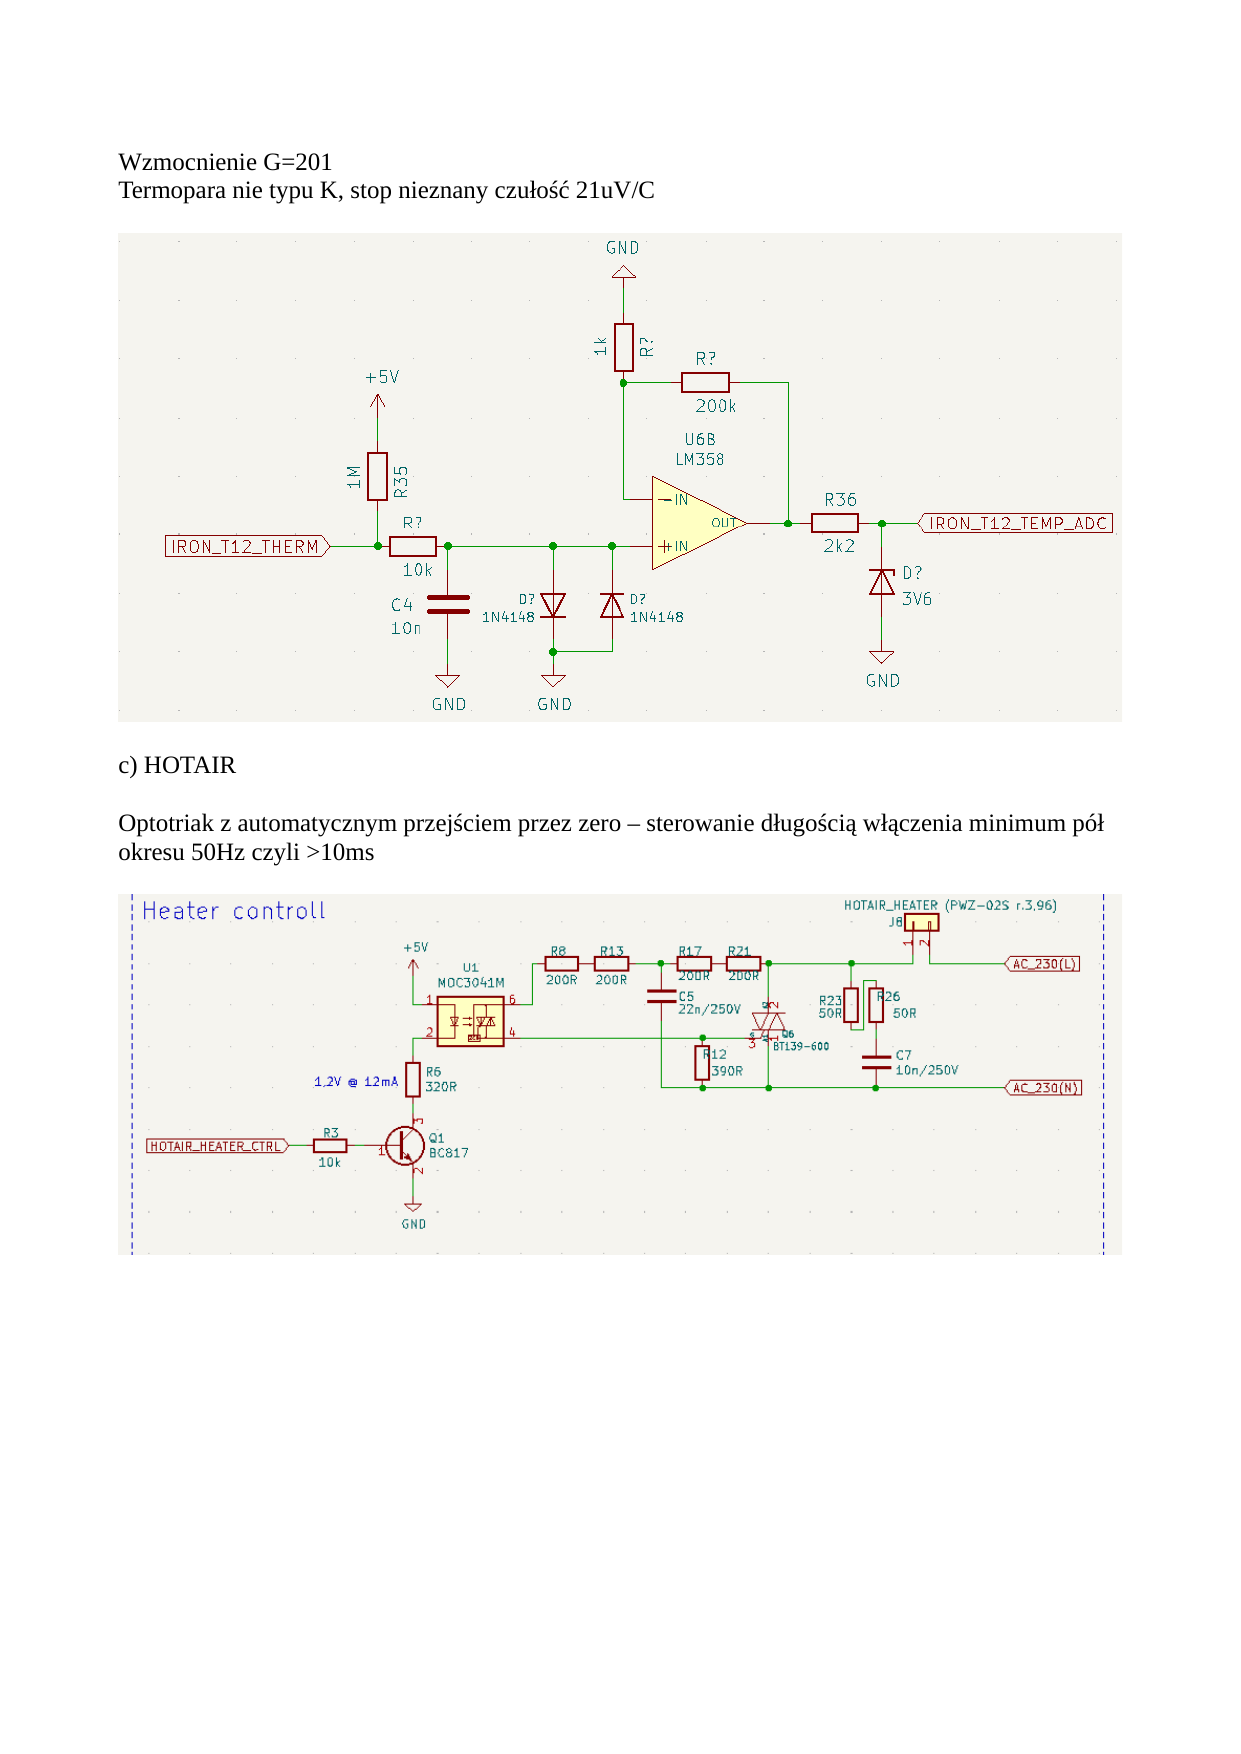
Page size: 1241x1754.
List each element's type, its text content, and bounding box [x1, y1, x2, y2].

text Termopara nie typu K, stop nieznany czułość 21uV/C [118, 176, 1122, 204]
text Wzmocnienie G=201 [118, 147, 1122, 176]
text c) HOTAIR [118, 751, 1122, 779]
text Optotriak z automatycznym przejściem przez zero – sterowanie długością włączenia minimum pół okresu 50Hz czyli >10ms [118, 808, 1122, 866]
